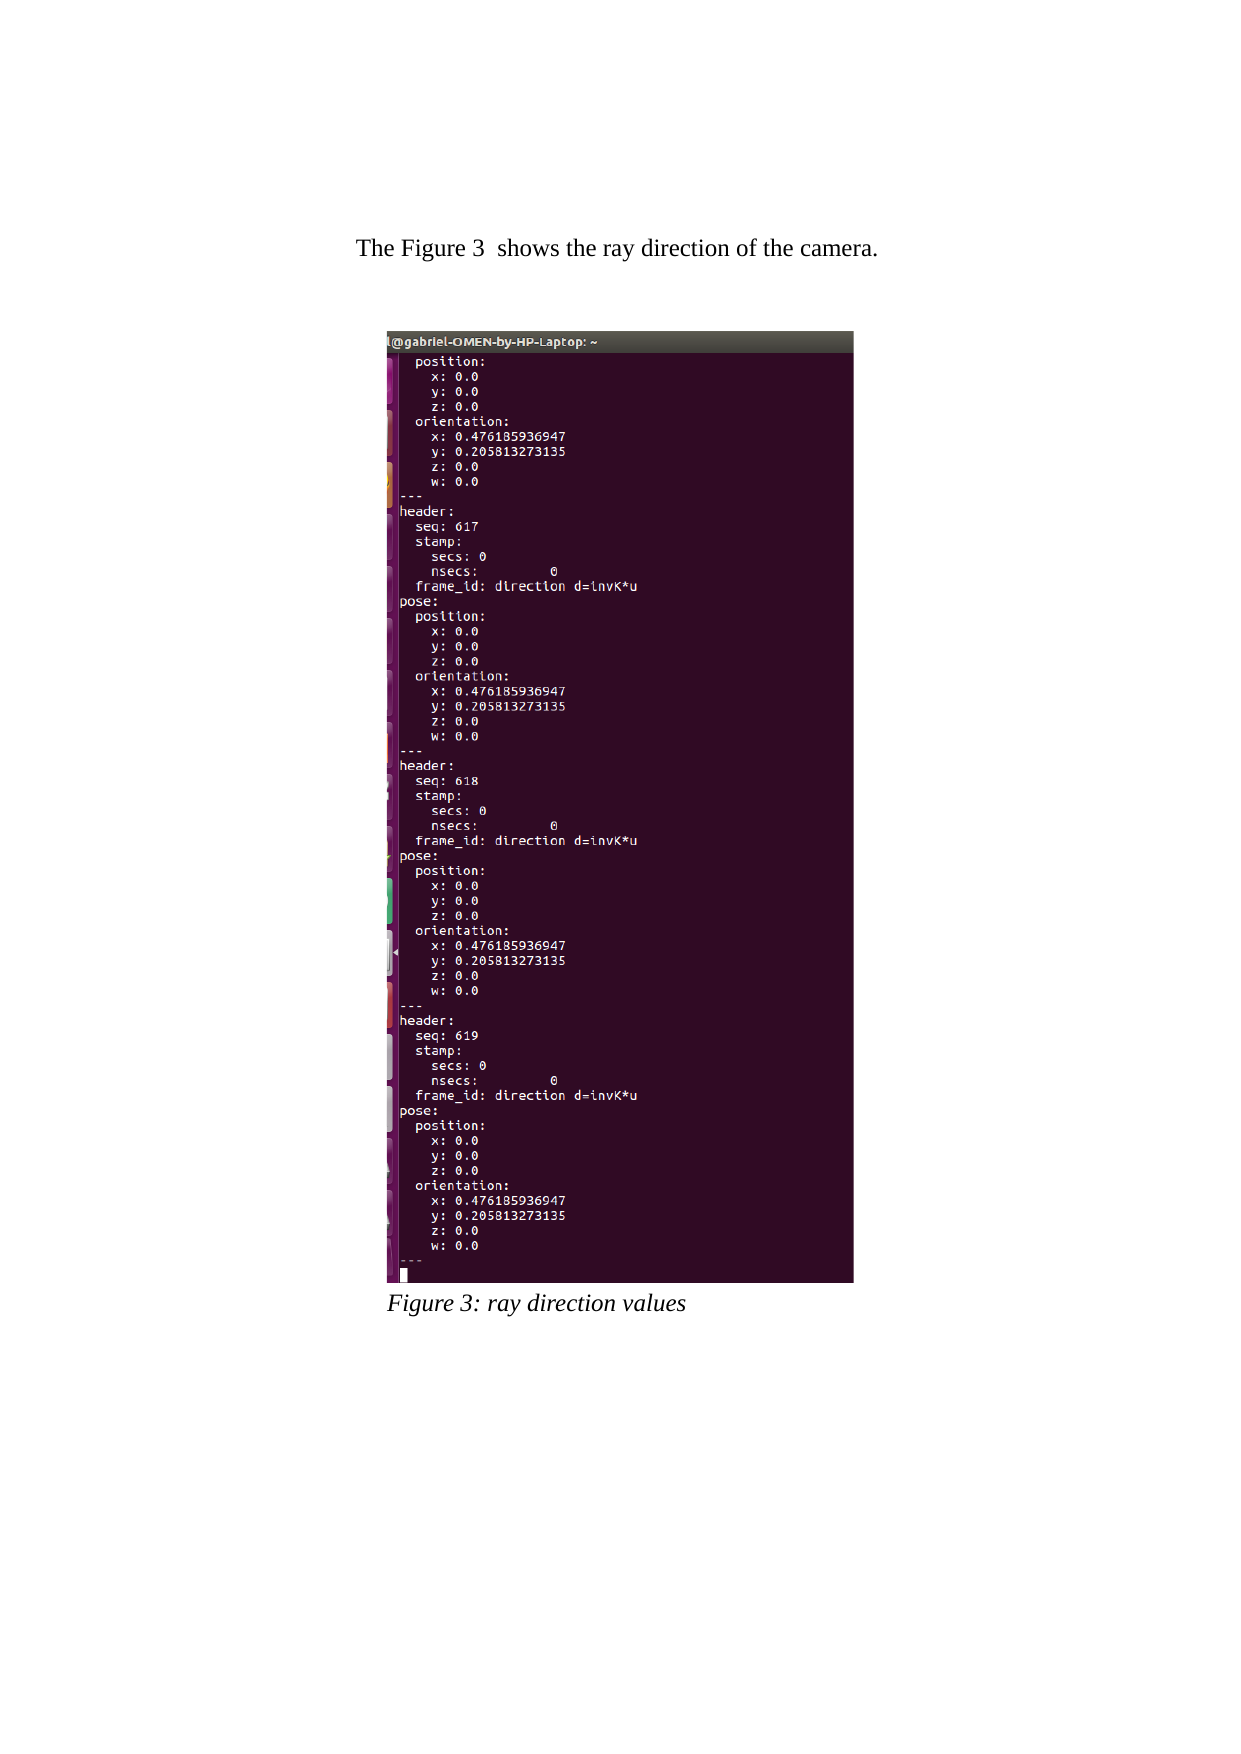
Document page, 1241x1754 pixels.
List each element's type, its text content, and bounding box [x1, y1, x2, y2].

picture [386, 331, 414, 1278]
text Figure 3: ray direction values [387, 332, 853, 1317]
text The Figure 3 shows the ray direction of the camera. [118, 233, 1122, 262]
